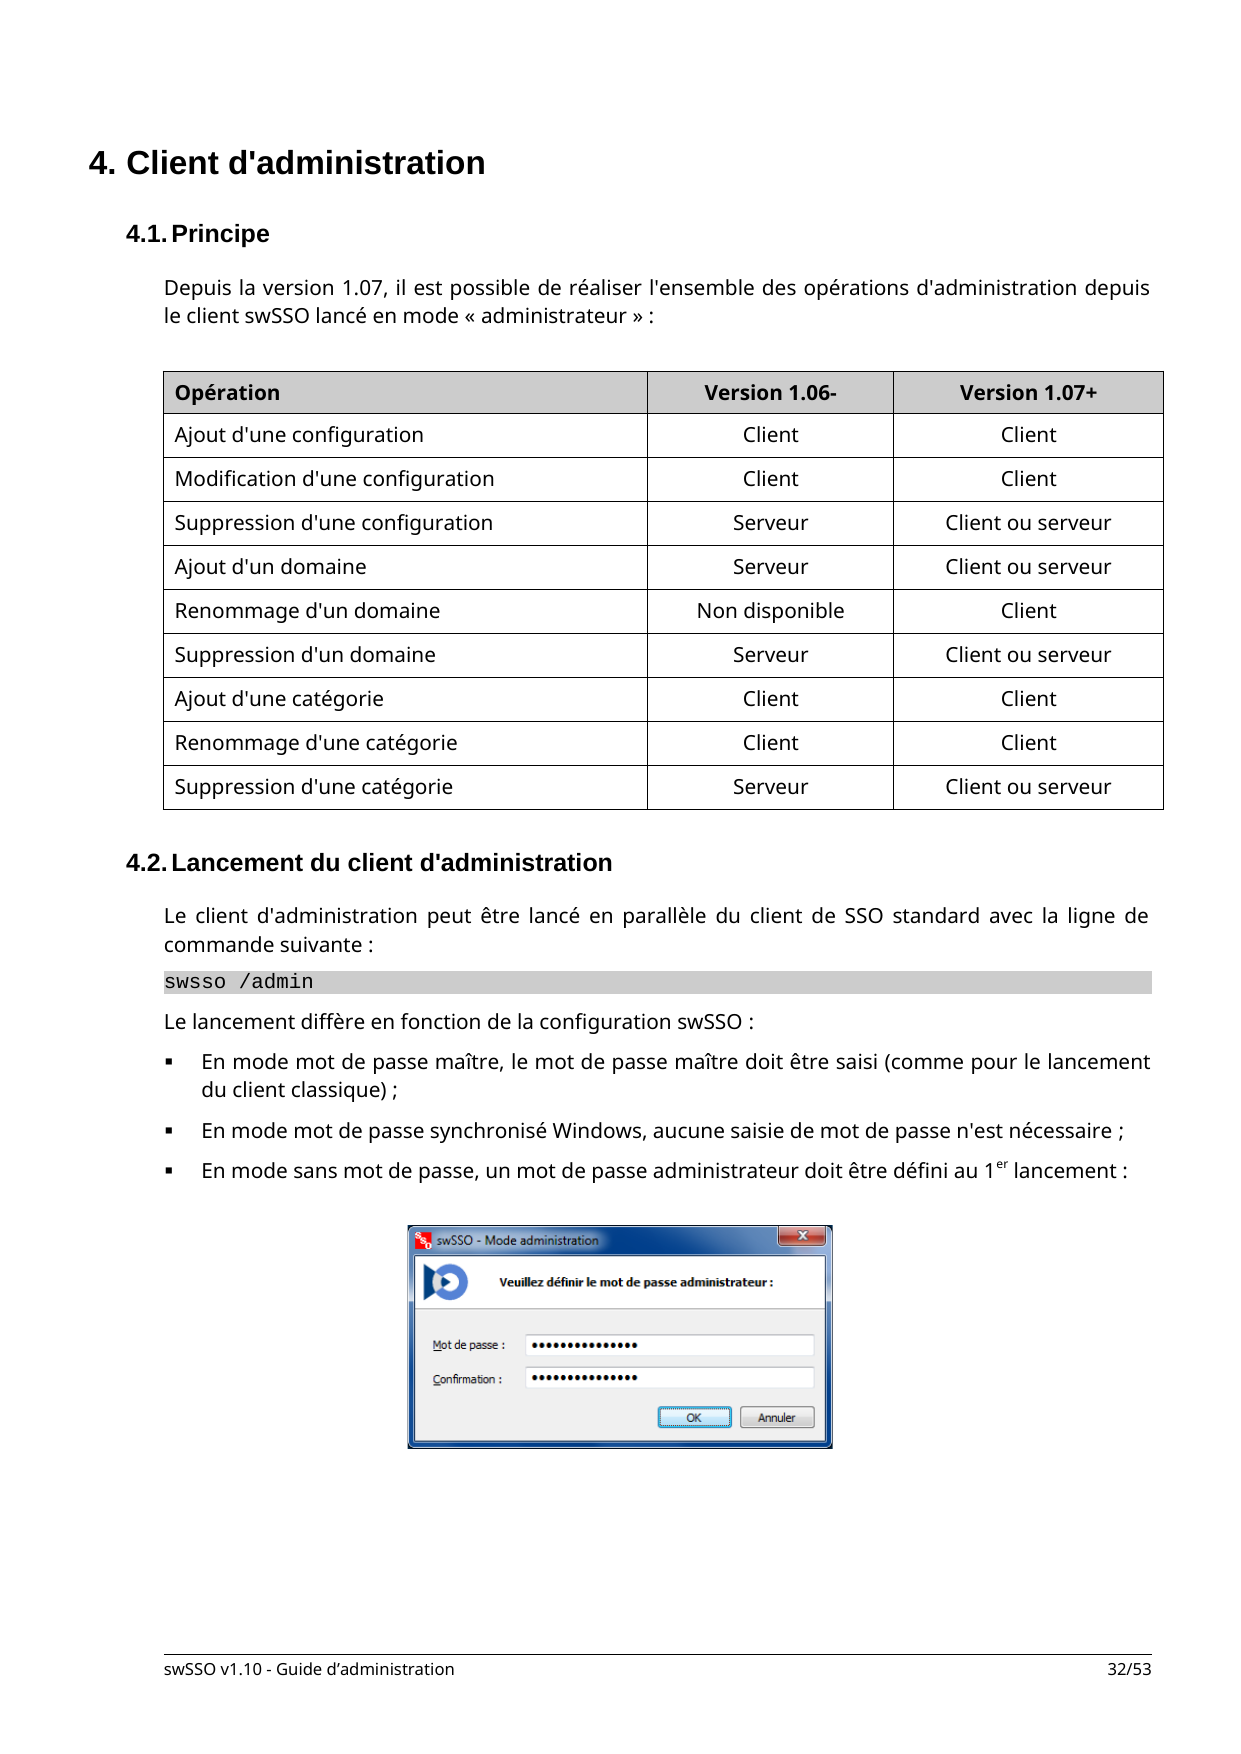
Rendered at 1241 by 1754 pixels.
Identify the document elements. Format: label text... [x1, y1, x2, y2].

table_cell Client [894, 678, 1163, 721]
table_cell Ajout d'une catégorie [164, 678, 647, 721]
table_cell Ajout d'un domaine [164, 546, 647, 589]
table_cell Client [648, 458, 893, 501]
table_cell Client [894, 590, 1163, 633]
table_cell Client [894, 458, 1163, 501]
table_cell Ajout d'une configuration [164, 414, 647, 457]
table_header Version 1.06- [648, 372, 893, 413]
table_cell Client ou serveur [894, 502, 1163, 545]
table_cell Serveur [648, 766, 893, 809]
table_cell Non disponible [648, 590, 893, 633]
subtitle Client d'administration [89, 143, 1152, 182]
table_header Version 1.07+ [894, 372, 1163, 413]
table_cell Client [894, 414, 1163, 457]
table_cell Suppression d'un domaine [164, 634, 647, 677]
table_cell Serveur [648, 634, 893, 677]
list En mode mot de passe maître, le mot de passe maître doit être saisi (comme pour le lancement du client classique) ; [164, 1047, 1152, 1104]
picture [407, 1225, 833, 1449]
list En mode sans mot de passe, un mot de passe administrateur doit être défini au 1er lancement : [164, 1156, 1152, 1184]
text Le client d'administration peut être lancé en parallèle du client de SSO standard avec la ligne de commande suivante : [164, 901, 1152, 958]
table_cell Client [648, 414, 893, 457]
table_cell Modification d'une configuration [164, 458, 647, 501]
table_cell Renommage d'une catégorie [164, 722, 647, 765]
table_cell Renommage d'un domaine [164, 590, 647, 633]
table_cell Client [648, 678, 893, 721]
table_cell Client ou serveur [894, 766, 1163, 809]
table_cell Serveur [648, 546, 893, 589]
table_cell Serveur [648, 502, 893, 545]
table_cell Suppression d'une configuration [164, 502, 647, 545]
subtitle Principe [126, 219, 1152, 248]
text swsso /admin [164, 971, 1152, 994]
subtitle Lancement du client d'administration [126, 848, 1152, 876]
table_header Opération [164, 372, 647, 413]
text Depuis la version 1.07, il est possible de réaliser l'ensemble des opérations d'administration depuis le client swSSO lancé en mode « administrateur » : [164, 273, 1152, 330]
table_cell Suppression d'une catégorie [164, 766, 647, 809]
list En mode mot de passe synchronisé Windows, aucune saisie de mot de passe n'est nécessaire ; [164, 1116, 1152, 1144]
table_cell Client [894, 722, 1163, 765]
table_cell Client [648, 722, 893, 765]
text Le lancement diffère en fonction de la configuration swSSO : [164, 1007, 1152, 1035]
table_cell Client ou serveur [894, 634, 1163, 677]
table_cell Client ou serveur [894, 546, 1163, 589]
